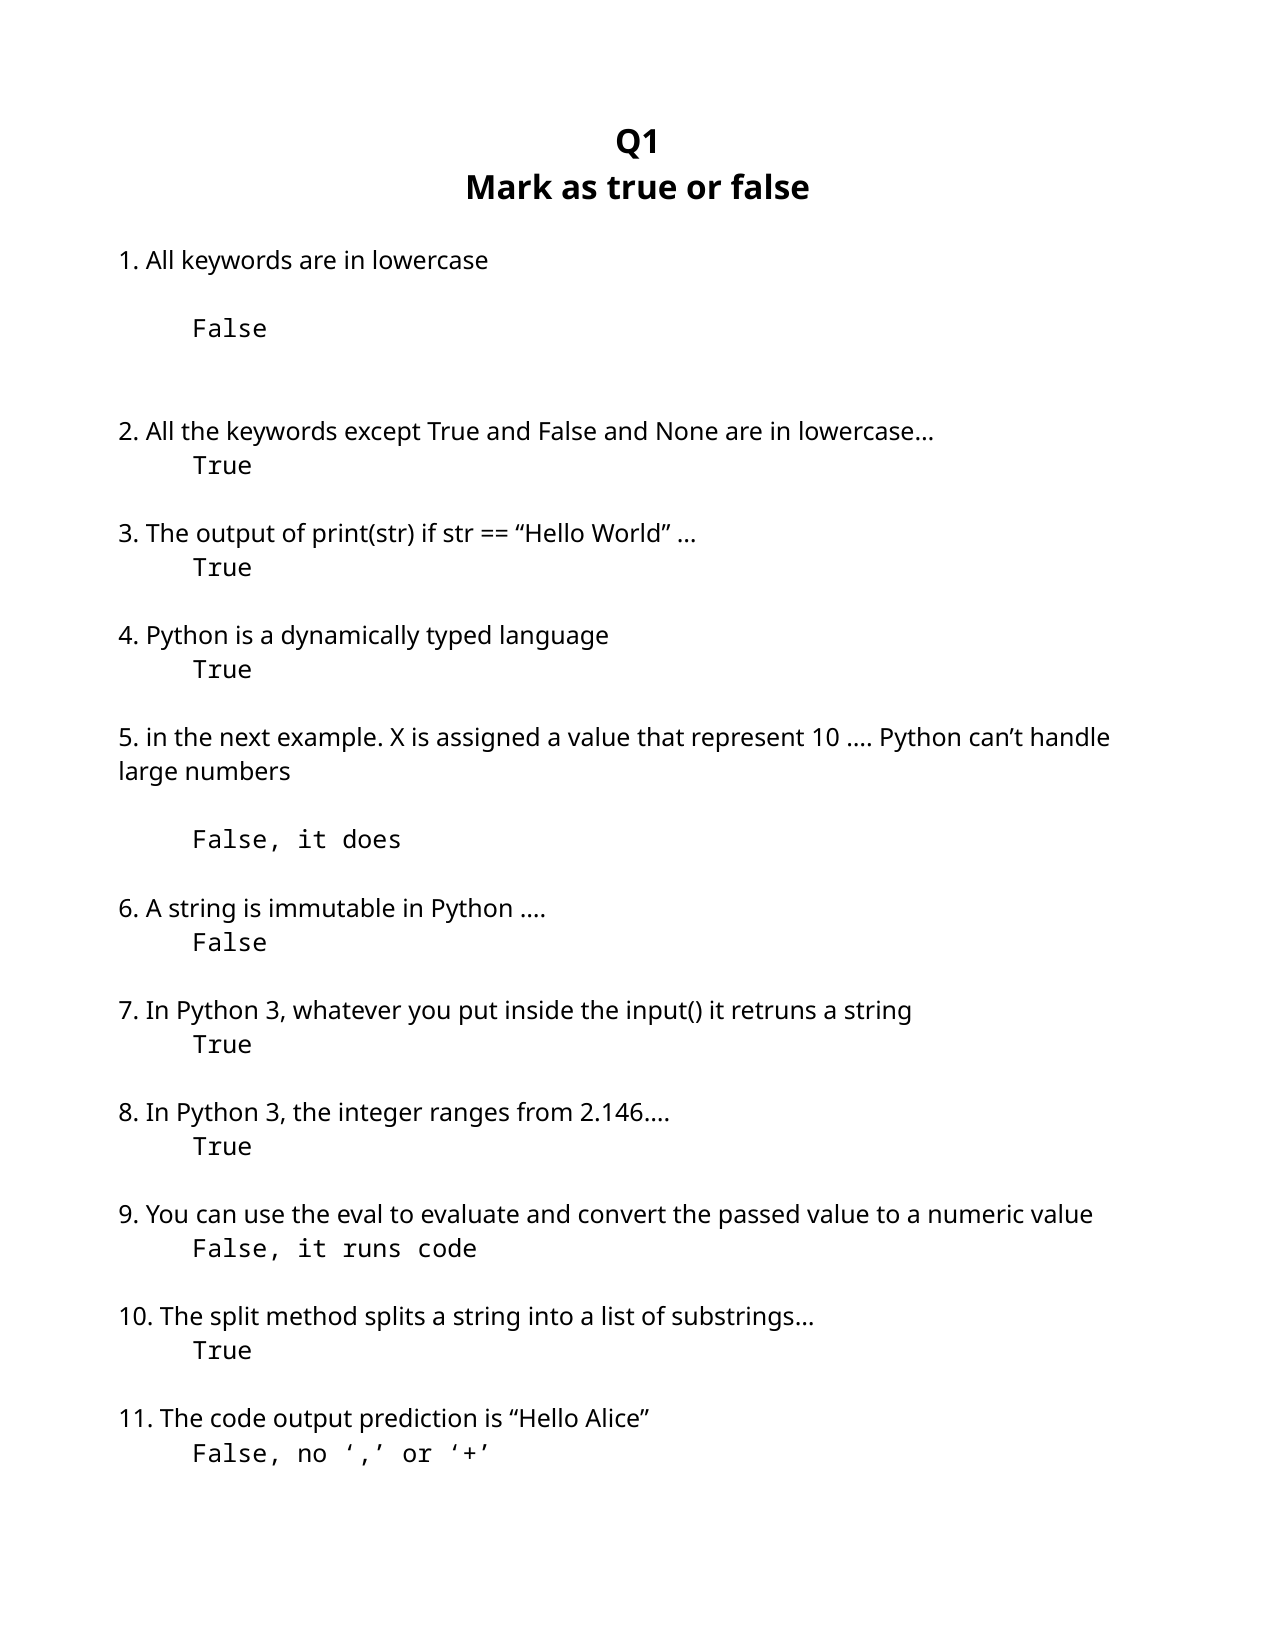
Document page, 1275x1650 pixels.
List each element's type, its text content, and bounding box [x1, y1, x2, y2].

text 7. In Python 3, whatever you put inside the input() it retruns a string [118, 992, 1157, 1026]
text Q1 [118, 118, 1157, 163]
text 1. All keywords are in lowercase [118, 243, 1157, 277]
text 9. You can use the eval to evaluate and convert the passed value to a numeric value [118, 1197, 1157, 1231]
text False [118, 924, 1157, 958]
text False, no ‘,’ or ‘+’ [118, 1435, 1157, 1469]
text True [118, 549, 1157, 584]
text Mark as true or false [118, 163, 1157, 209]
text True [118, 1129, 1157, 1163]
text 3. The output of print(str) if str == “Hello World” … [118, 516, 1157, 549]
text 10. The split method splits a string into a list of substrings… [118, 1299, 1157, 1333]
text False, it does [118, 822, 1157, 856]
text 2. All the keywords except True and False and None are in lowercase… [118, 413, 1157, 447]
text False [118, 311, 1157, 345]
text True [118, 652, 1157, 686]
text True [118, 1333, 1157, 1367]
text 8. In Python 3, the integer ranges from 2.146…. [118, 1094, 1157, 1129]
text 5. in the next example. X is assigned a value that represent 10 …. Python can’t handle large numbers [118, 720, 1157, 788]
text False, it runs code [118, 1231, 1157, 1265]
text 6. A string is immutable in Python …. [118, 890, 1157, 924]
text 11. The code output prediction is “Hello Alice” [118, 1401, 1157, 1435]
text True [118, 1026, 1157, 1061]
text True [118, 447, 1157, 481]
text 4. Python is a dynamically typed language [118, 618, 1157, 652]
